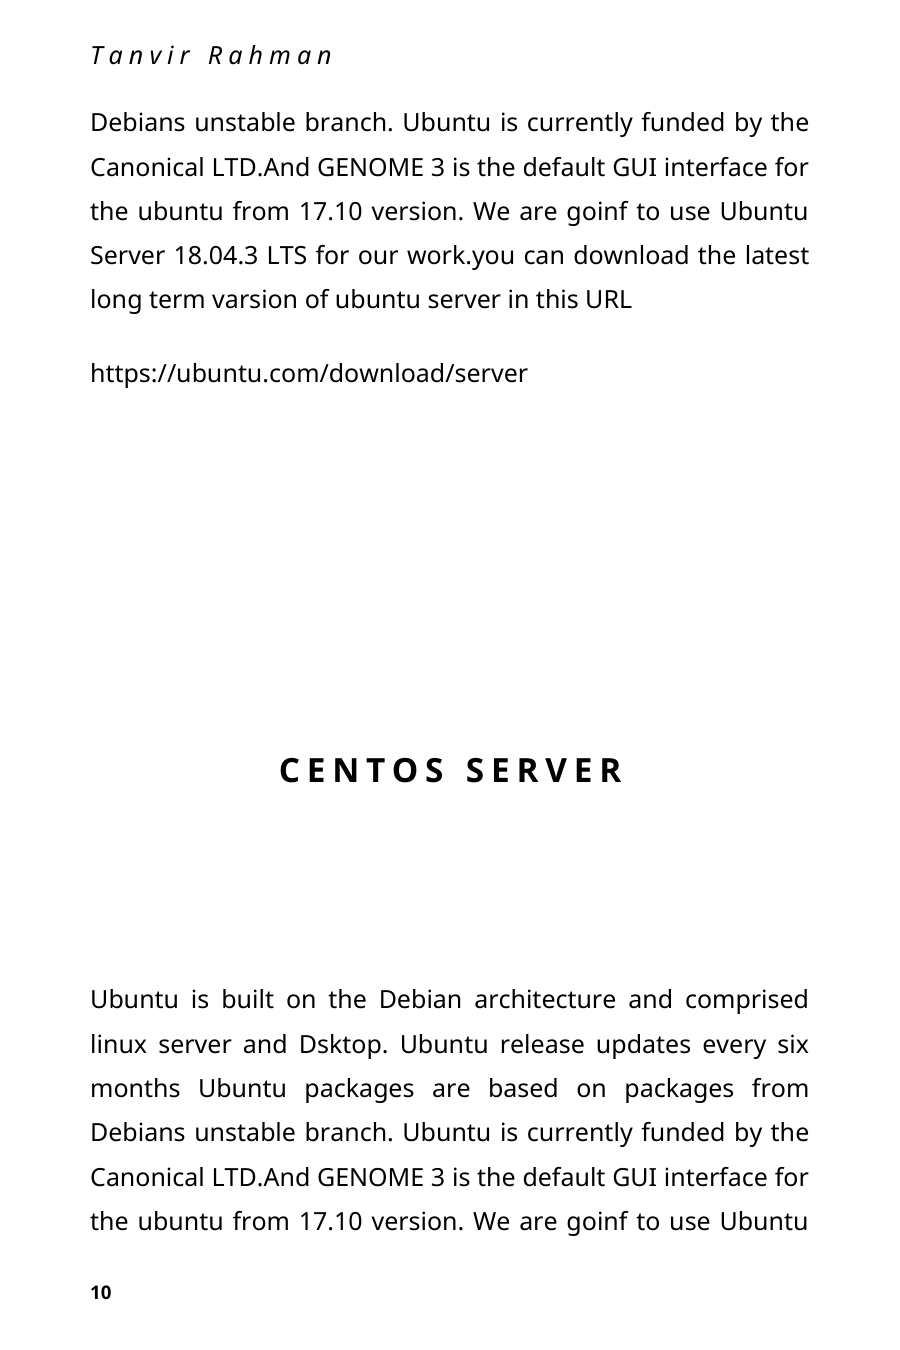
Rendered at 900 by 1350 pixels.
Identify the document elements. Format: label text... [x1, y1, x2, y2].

text Ubuntu is built on the Debian architecture and comprised linux server and Dsktop. Ubuntu release updates every six months Ubuntu packages are based on packages from Debians unstable branch. Ubuntu is currently funded by the Canonical LTD.And GENOME 3 is the default GUI interface for the ubuntu from 17.10 version. We are goinf to use Ubuntu [90, 982, 810, 1238]
text Debians unstable branch. Ubuntu is currently funded by the Canonical LTD.And GENOME 3 is the default GUI interface for the ubuntu from 17.10 version. We are goinf to use Ubuntu Server 18.04.3 LTS for our work.you can download the latest long term varsion of ubuntu server in this URL [90, 105, 810, 316]
subtitle CENTOS SERVER [90, 747, 810, 793]
text https://ubuntu.com/download/server [90, 356, 810, 389]
